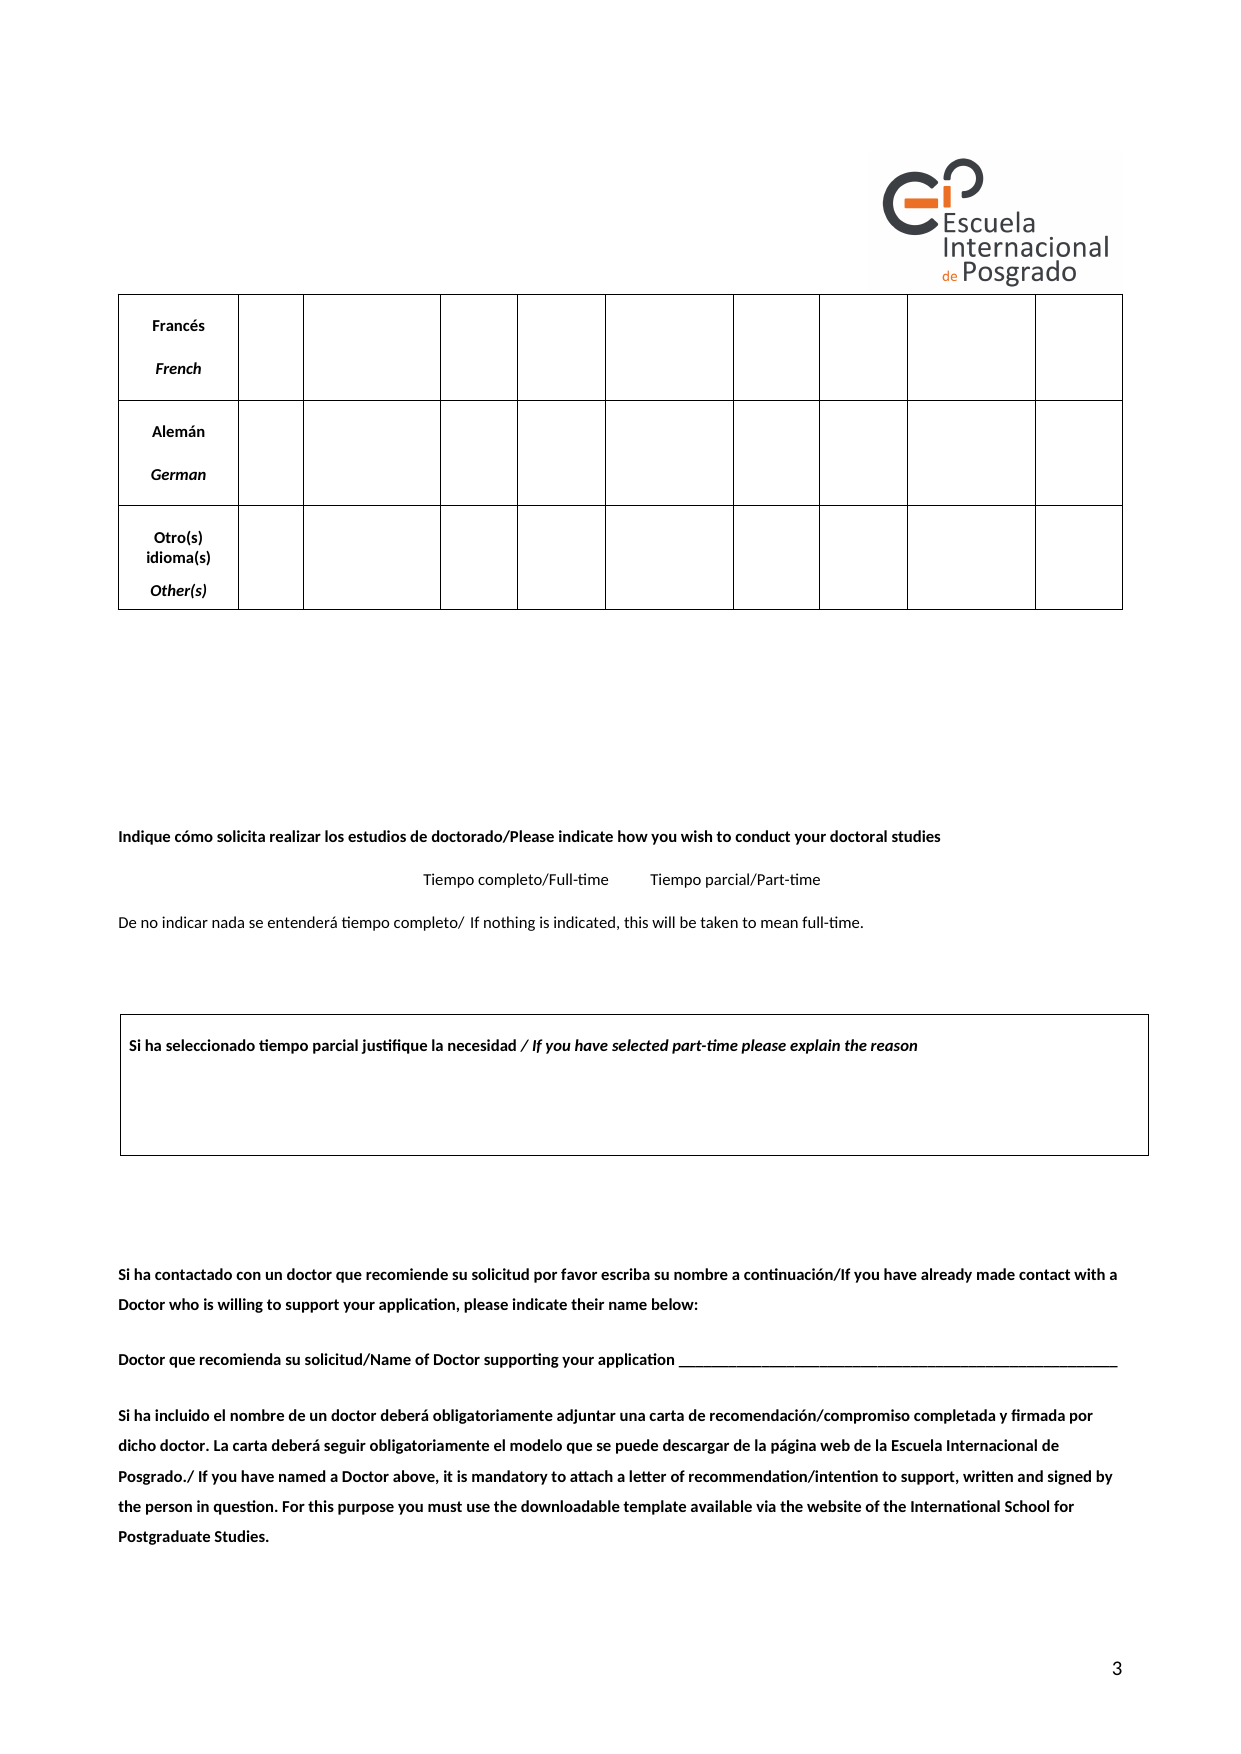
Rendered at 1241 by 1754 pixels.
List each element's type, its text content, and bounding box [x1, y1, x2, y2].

table_cell [734, 401, 819, 505]
table_cell [518, 295, 605, 399]
table_cell [239, 506, 303, 609]
table_cell [820, 295, 907, 399]
table_cell [1036, 506, 1122, 609]
table_cell Francés French [119, 295, 238, 399]
table_cell [1036, 401, 1122, 505]
table_cell [441, 295, 517, 399]
table_cell [908, 506, 1035, 609]
table_cell [734, 506, 819, 609]
picture [867, 151, 1123, 294]
table_cell [304, 295, 440, 399]
text Doctor que recomienda su solicitud/Name of Doctor supporting your application _____________________________________________________ [118, 1350, 1122, 1370]
table_cell [304, 401, 440, 505]
table_header Si ha seleccionado tiempo parcial justifique la necesidad / If you have selected part-time please explain the reason [121, 1015, 1148, 1155]
text Indique cómo solicita realizar los estudios de doctorado/Please indicate how you wish to conduct your doctoral studies [118, 827, 1122, 847]
text Tiempo completo/Full-time Tiempo parcial/Part-time [118, 869, 1122, 890]
table_cell [606, 506, 733, 609]
table_cell [606, 401, 733, 505]
table_cell [441, 506, 517, 609]
table_cell Otro(s) idioma(s) Other(s) [119, 506, 238, 609]
table_cell [441, 401, 517, 505]
table_cell [820, 401, 907, 505]
table_cell [518, 506, 605, 609]
table_cell [908, 401, 1035, 505]
table_cell [606, 295, 733, 399]
table_cell [1036, 295, 1122, 399]
table_cell [820, 506, 907, 609]
text Si ha contactado con un doctor que recomiende su solicitud por favor escriba su nombre a continuación/If you have already made contact with a Doctor who is willing to support your application, please indicate their name below: [118, 1264, 1122, 1314]
table_cell [304, 506, 440, 609]
table_cell [239, 401, 303, 505]
table_cell Alemán German [119, 401, 238, 505]
table_cell [518, 401, 605, 505]
text De no indicar nada se entenderá tiempo completo/ If nothing is indicated, this will be taken to mean full-time. [118, 912, 1122, 933]
text Si ha incluido el nombre de un doctor deberá obligatoriamente adjuntar una carta de recomendación/compromiso completada y firmada por dicho doctor. La carta deberá seguir obligatoriamente el modelo que se puede descargar de la página web de la Escuela Internacional de Posgrado./ If you have named a Doctor above, it is mandatory to attach a letter of recommendation/intention to support, written and signed by the person in question. For this purpose you must use the downloadable template available via the website of the International School for Postgraduate Studies. [118, 1405, 1122, 1547]
table_cell [734, 295, 819, 399]
table_cell [908, 295, 1035, 399]
table_cell [239, 295, 303, 399]
